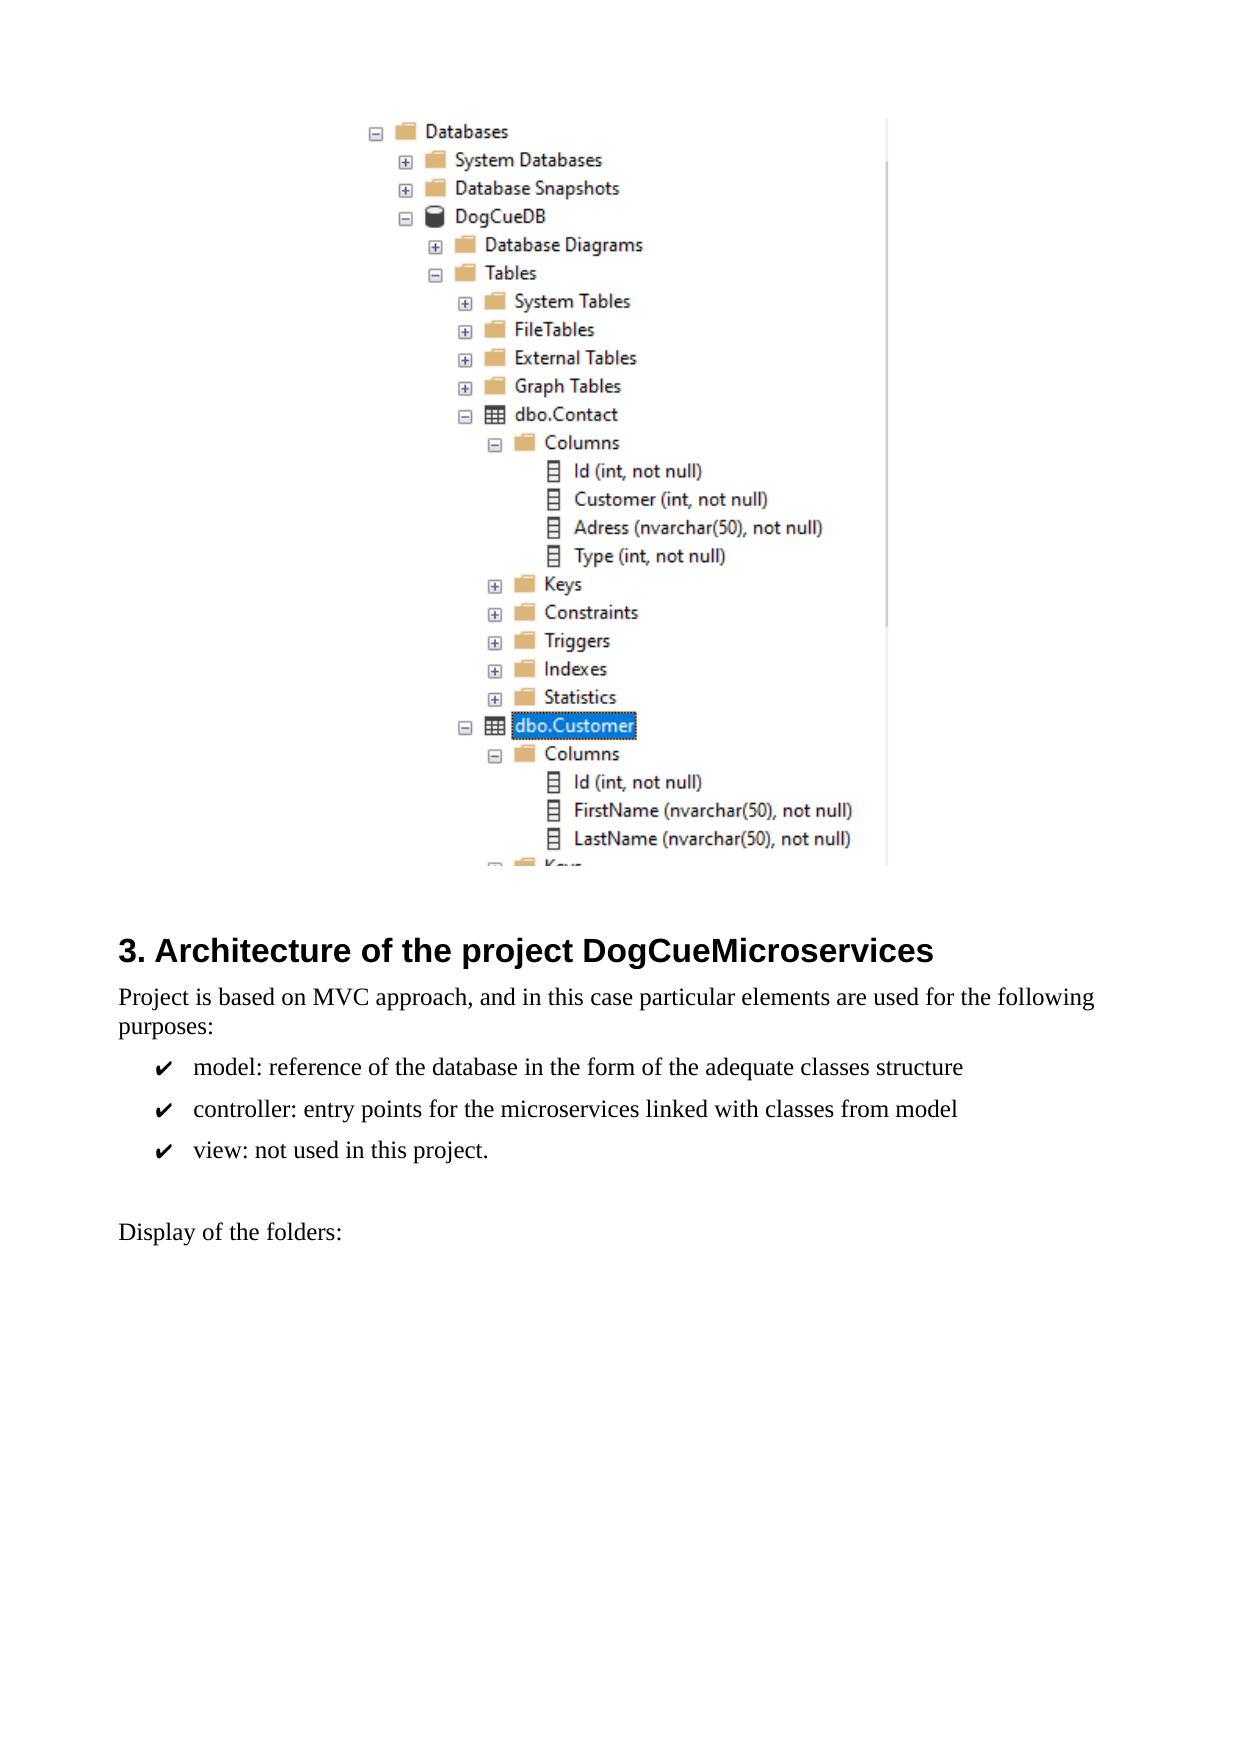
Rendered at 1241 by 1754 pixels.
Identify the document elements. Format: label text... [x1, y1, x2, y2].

text Display of the folders: [118, 1217, 1122, 1246]
text Project is based on MVC approach, and in this case particular elements are used for the following purposes: [118, 982, 1122, 1040]
subtitle 3. Architecture of the project DogCueMicroservices [118, 931, 1122, 970]
list model: reference of the database in the form of the adequate classes structure [156, 1052, 1122, 1081]
list controller: entry points for the microservices linked with classes from model [156, 1094, 1122, 1122]
list view: not used in this project. [156, 1135, 1122, 1164]
